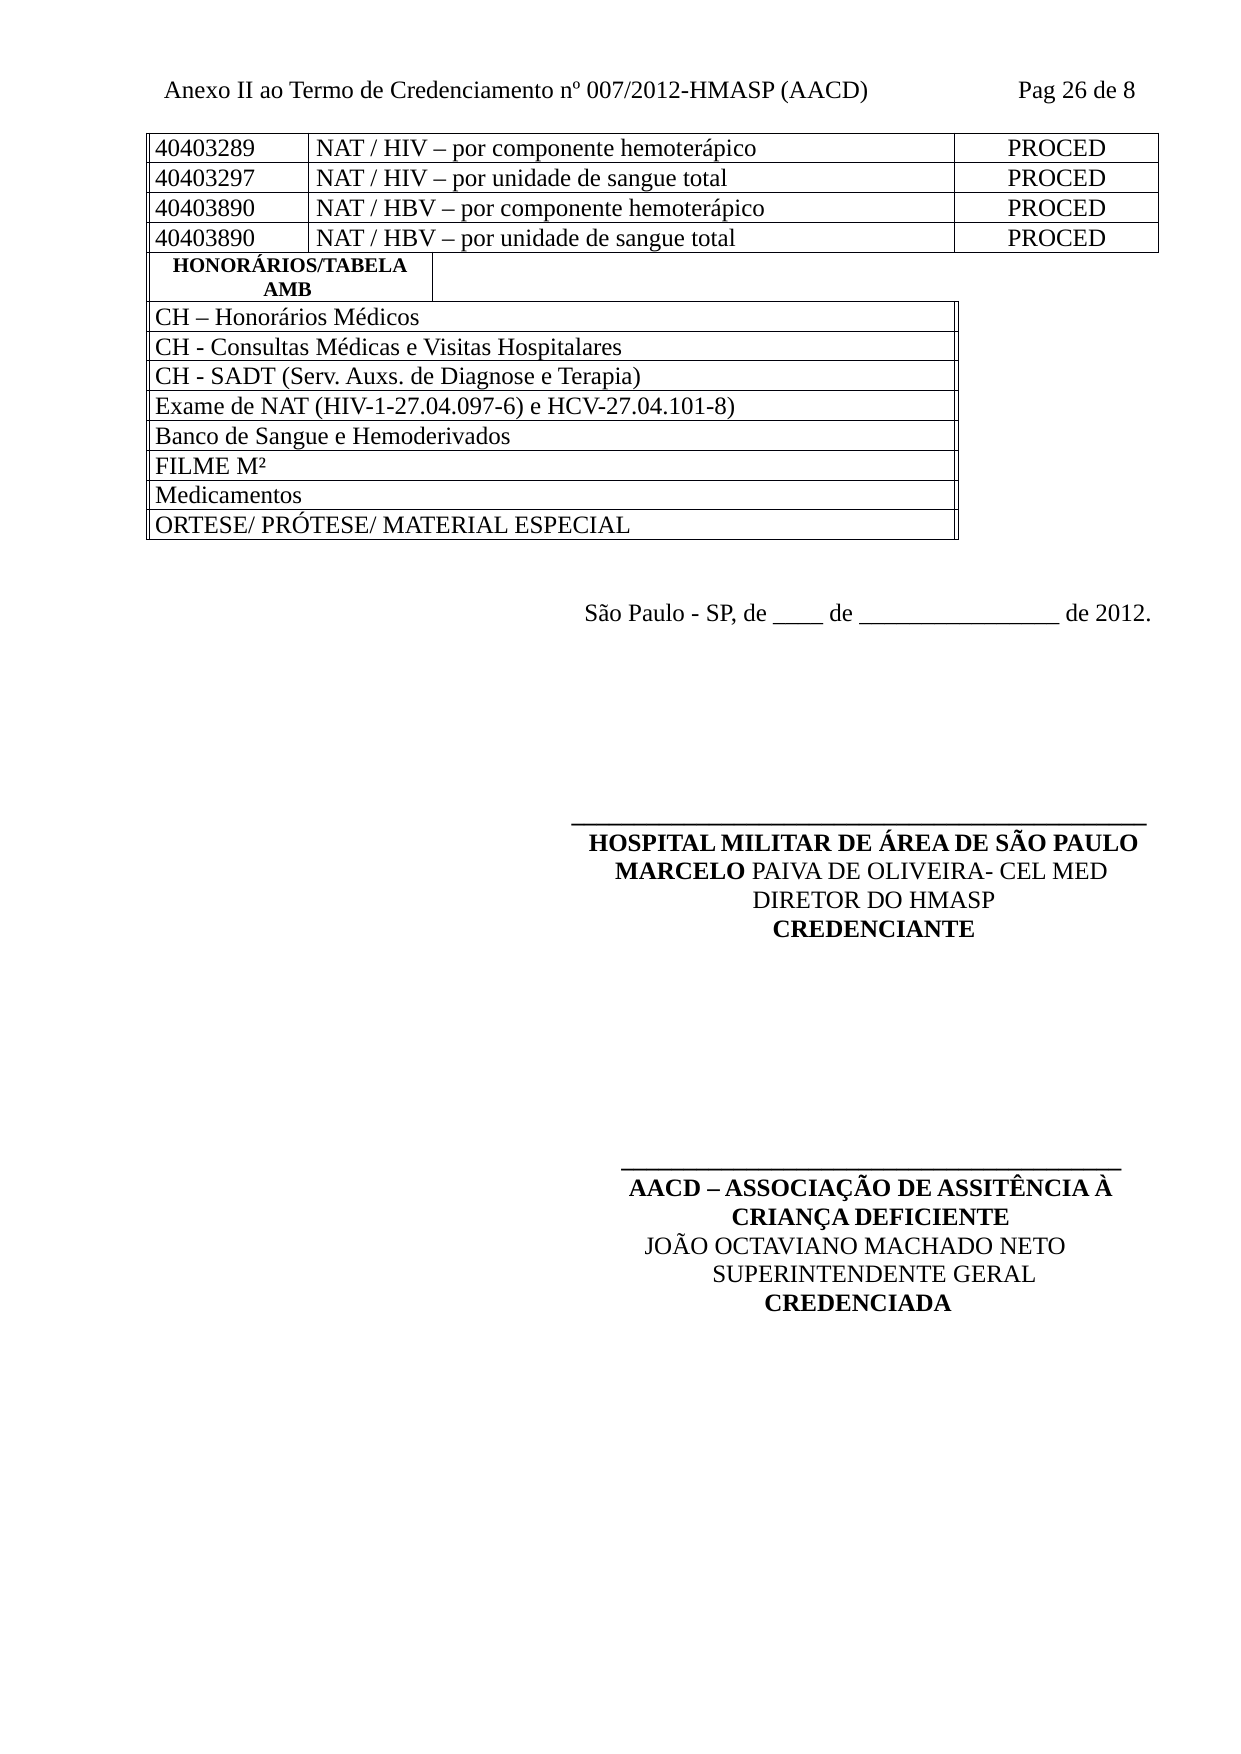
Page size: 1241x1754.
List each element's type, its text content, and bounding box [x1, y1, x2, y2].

table_cell Banco de Sangue e Hemoderivados [150, 421, 954, 450]
table_cell NAT / HIV – por componente hemoterápico [309, 134, 954, 162]
table_cell CH - Consultas Médicas e Visitas Hospitalares [150, 332, 954, 360]
text SUPERINTENDENTE GERAL [148, 1259, 1151, 1288]
text ________________________________________ AACD – ASSOCIAÇÃO DE ASSITÊNCIA À cRIANÇA DEFICIENTE JOÃO OCTAVIANO MACHADO NETO [590, 1144, 1151, 1259]
table_cell PROCED [955, 163, 1158, 192]
table_cell FILME M² [150, 451, 954, 479]
table_cell CH – Honorários Médicos [150, 302, 954, 331]
text São Paulo - SP, de ____ de ________________ de 2012. [148, 598, 1151, 626]
text Hospital Militar de Área De São Paulo [589, 828, 1151, 856]
table_cell Exame de NAT (HIV-1-27.04.097-6) e HCV-27.04.101-8) [150, 391, 954, 420]
text CREDENCIADA [148, 1288, 1151, 1317]
table_cell CH - SADT (Serv. Auxs. de Diagnose e Terapia) [150, 361, 954, 390]
text Diretor do Hmasp [146, 885, 1151, 914]
table_cell HONORÁRIOS/TABELA AMB [150, 253, 432, 301]
table_cell 40403890 [150, 193, 308, 222]
table_cell NAT / HBV – por componente hemoterápico [309, 193, 954, 222]
table_cell 40403890 [150, 223, 308, 252]
table_cell PROCED [955, 223, 1158, 252]
table_cell PROCED [955, 134, 1158, 162]
table_cell 40403297 [150, 163, 308, 192]
table_cell 40403289 [150, 134, 308, 162]
table_cell NAT / HIV – por unidade de sangue total [309, 163, 954, 192]
table_cell ORTESE/ PRÓTESE/ MATERIAL ESPECIAL [150, 510, 954, 539]
table_cell PROCED [955, 193, 1158, 222]
text CREDENCIANTE [146, 914, 1151, 943]
table_cell Medicamentos [150, 481, 954, 509]
text ______________________________________________ [148, 799, 1151, 828]
text Marcelo Paiva de Oliveira- Cel Med [146, 856, 1151, 885]
table_cell NAT / HBV – por unidade de sangue total [309, 223, 954, 252]
